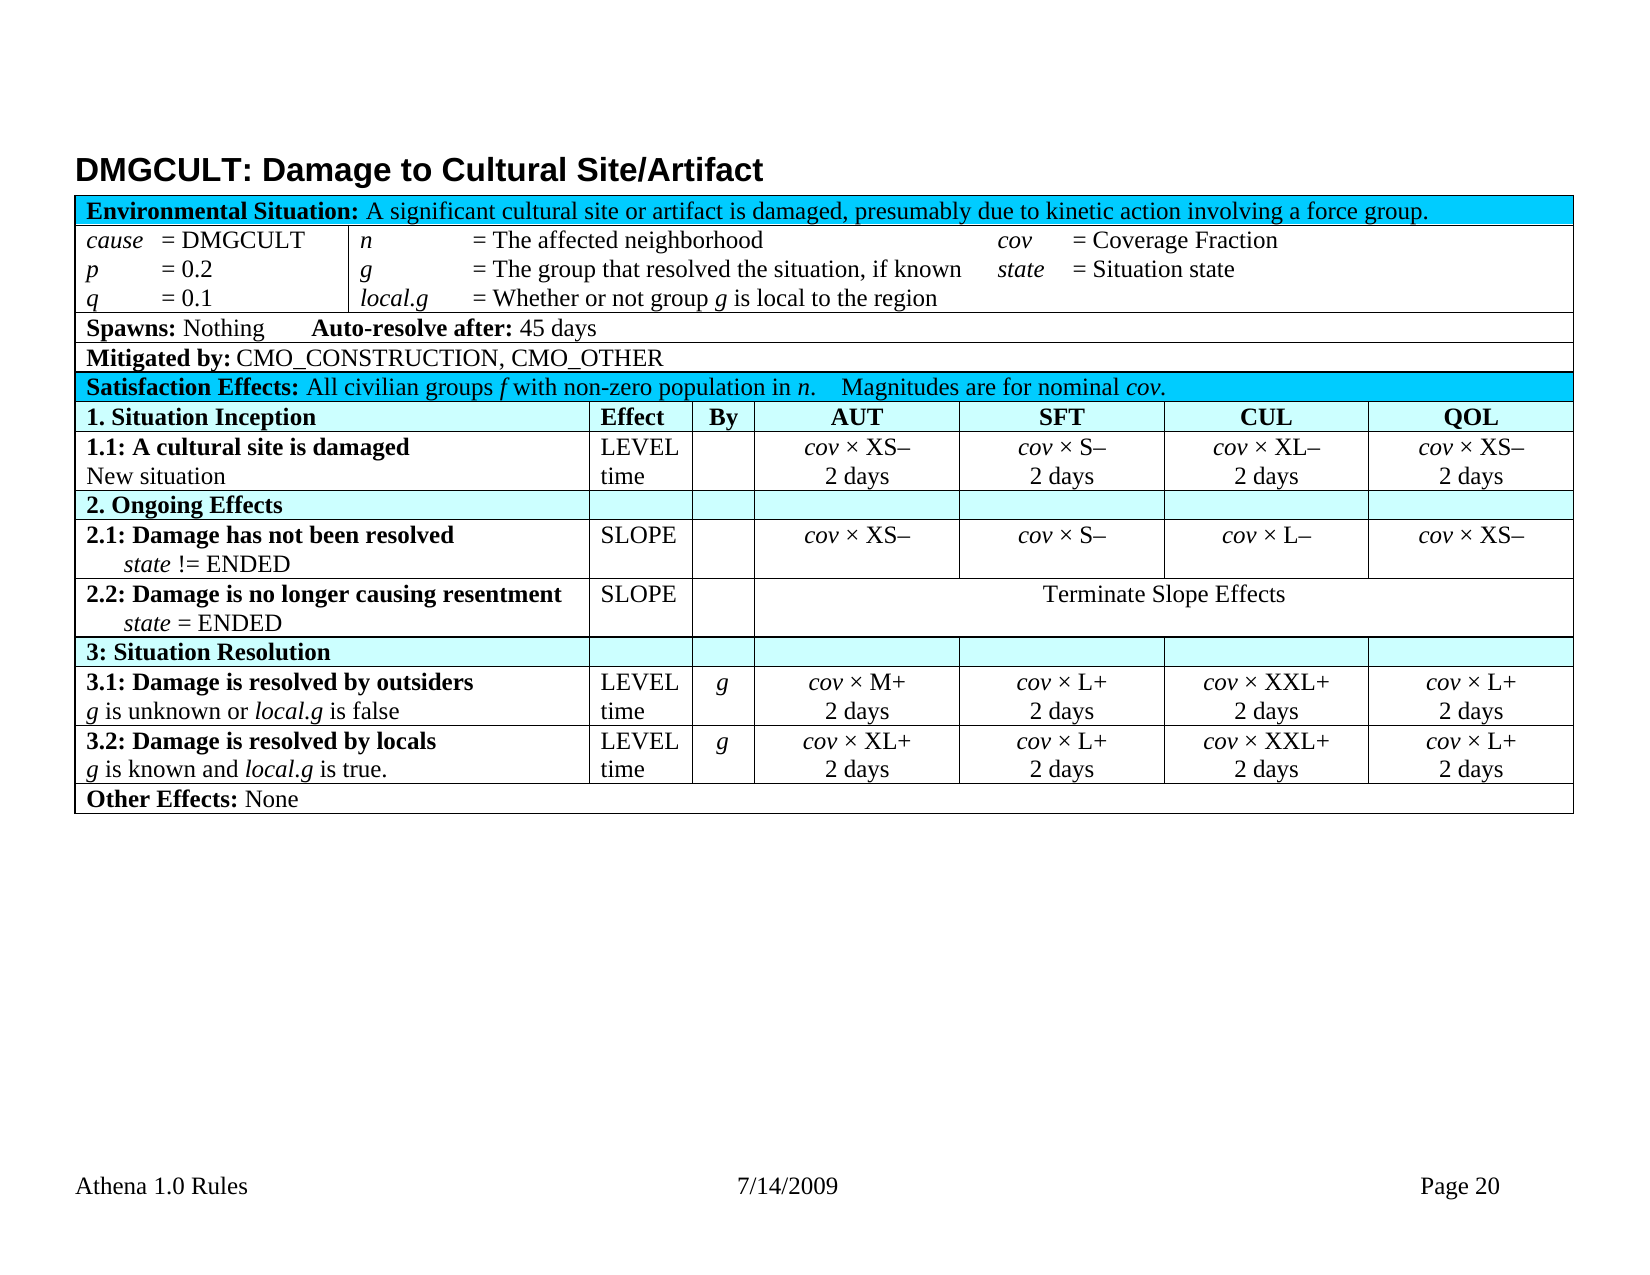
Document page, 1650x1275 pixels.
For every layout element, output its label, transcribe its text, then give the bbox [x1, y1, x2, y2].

table_cell cause = DMGCULT p = 0.2 q = 0.1 [76, 226, 348, 312]
table_cell SLOPE [590, 520, 692, 578]
table_cell g [693, 726, 754, 783]
table_cell [755, 491, 959, 519]
table_cell cov × XS– 2 days [1369, 432, 1573, 489]
table_cell 1.1: A cultural site is damaged New situation [76, 432, 589, 489]
table_cell cov × L+ 2 days [960, 726, 1164, 783]
table_cell CUL [1165, 402, 1368, 431]
table_cell 3: Situation Resolution [76, 638, 589, 666]
table_cell 2.1: Damage has not been resolved state != ENDED [76, 520, 589, 578]
table_cell [590, 638, 692, 666]
table_cell Other Effects: None [76, 784, 1573, 813]
table_cell Spawns: Nothing Auto-resolve after: 45 days [76, 313, 1573, 342]
table_cell cov × XXL+ 2 days [1165, 667, 1368, 725]
table_cell SFT [960, 402, 1164, 431]
table_cell LEVEL time [590, 726, 692, 783]
table_cell Effect [590, 402, 692, 431]
table_cell [1165, 638, 1368, 666]
table_cell [1165, 491, 1368, 519]
table_cell [693, 491, 754, 519]
table_cell [755, 638, 959, 666]
table_cell [1369, 491, 1573, 519]
table_cell cov × L– [1165, 520, 1368, 578]
table_cell cov × XS– 2 days [755, 432, 959, 489]
table_cell [693, 432, 754, 489]
table_cell LEVEL time [590, 432, 692, 489]
table_cell [590, 491, 692, 519]
table_cell [693, 579, 754, 636]
table_header Environmental Situation: A significant cultural site or artifact is damaged, presumably due to kinetic action involving a force group. [76, 196, 1573, 224]
table_cell cov × XL+ 2 days [755, 726, 959, 783]
table_cell n = The affected neighborhood cov = Coverage Fraction g = The group that resolved the situation, if known state = Situation state local.g = Whether or not group g is local to the region [349, 226, 1573, 312]
table_cell 2.2: Damage is no longer causing resentment state = ENDED [76, 579, 589, 636]
table_cell cov × L+ 2 days [960, 667, 1164, 725]
table_cell cov × M+ 2 days [755, 667, 959, 725]
table_cell cov × L+ 2 days [1369, 726, 1573, 783]
table_cell [1369, 638, 1573, 666]
table_cell cov × S– 2 days [960, 432, 1164, 489]
table_cell [960, 491, 1164, 519]
table_cell cov × XS– [1369, 520, 1573, 578]
table_cell Mitigated by: CMO_CONSTRUCTION, CMO_OTHER [76, 343, 1573, 371]
table_cell SLOPE [590, 579, 692, 636]
table_cell [960, 638, 1164, 666]
table_cell By [693, 402, 754, 431]
table_cell QOL [1369, 402, 1573, 431]
table_cell Satisfaction Effects: All civilian groups f with non-zero population in n. Magnitudes are for nominal cov. [76, 373, 1573, 401]
text DMGCULT: Damage to Cultural Site/Artifact [75, 150, 1575, 188]
table_cell cov × L+ 2 days [1369, 667, 1573, 725]
table_cell cov × XXL+ 2 days [1165, 726, 1368, 783]
table_cell [693, 520, 754, 578]
table_cell AUT [755, 402, 959, 431]
table_cell 3.2: Damage is resolved by locals g is known and local.g is true. [76, 726, 589, 783]
table_cell LEVEL time [590, 667, 692, 725]
table_cell [693, 638, 754, 666]
table_cell 1. Situation Inception [76, 402, 589, 431]
table_cell cov × XS– [755, 520, 959, 578]
table_cell cov × XL– 2 days [1165, 432, 1368, 489]
table_cell cov × S– [960, 520, 1164, 578]
table_cell g [693, 667, 754, 725]
table_cell 2. Ongoing Effects [76, 491, 589, 519]
table_cell Terminate Slope Effects [755, 579, 1573, 636]
table_cell 3.1: Damage is resolved by outsiders g is unknown or local.g is false [76, 667, 589, 725]
